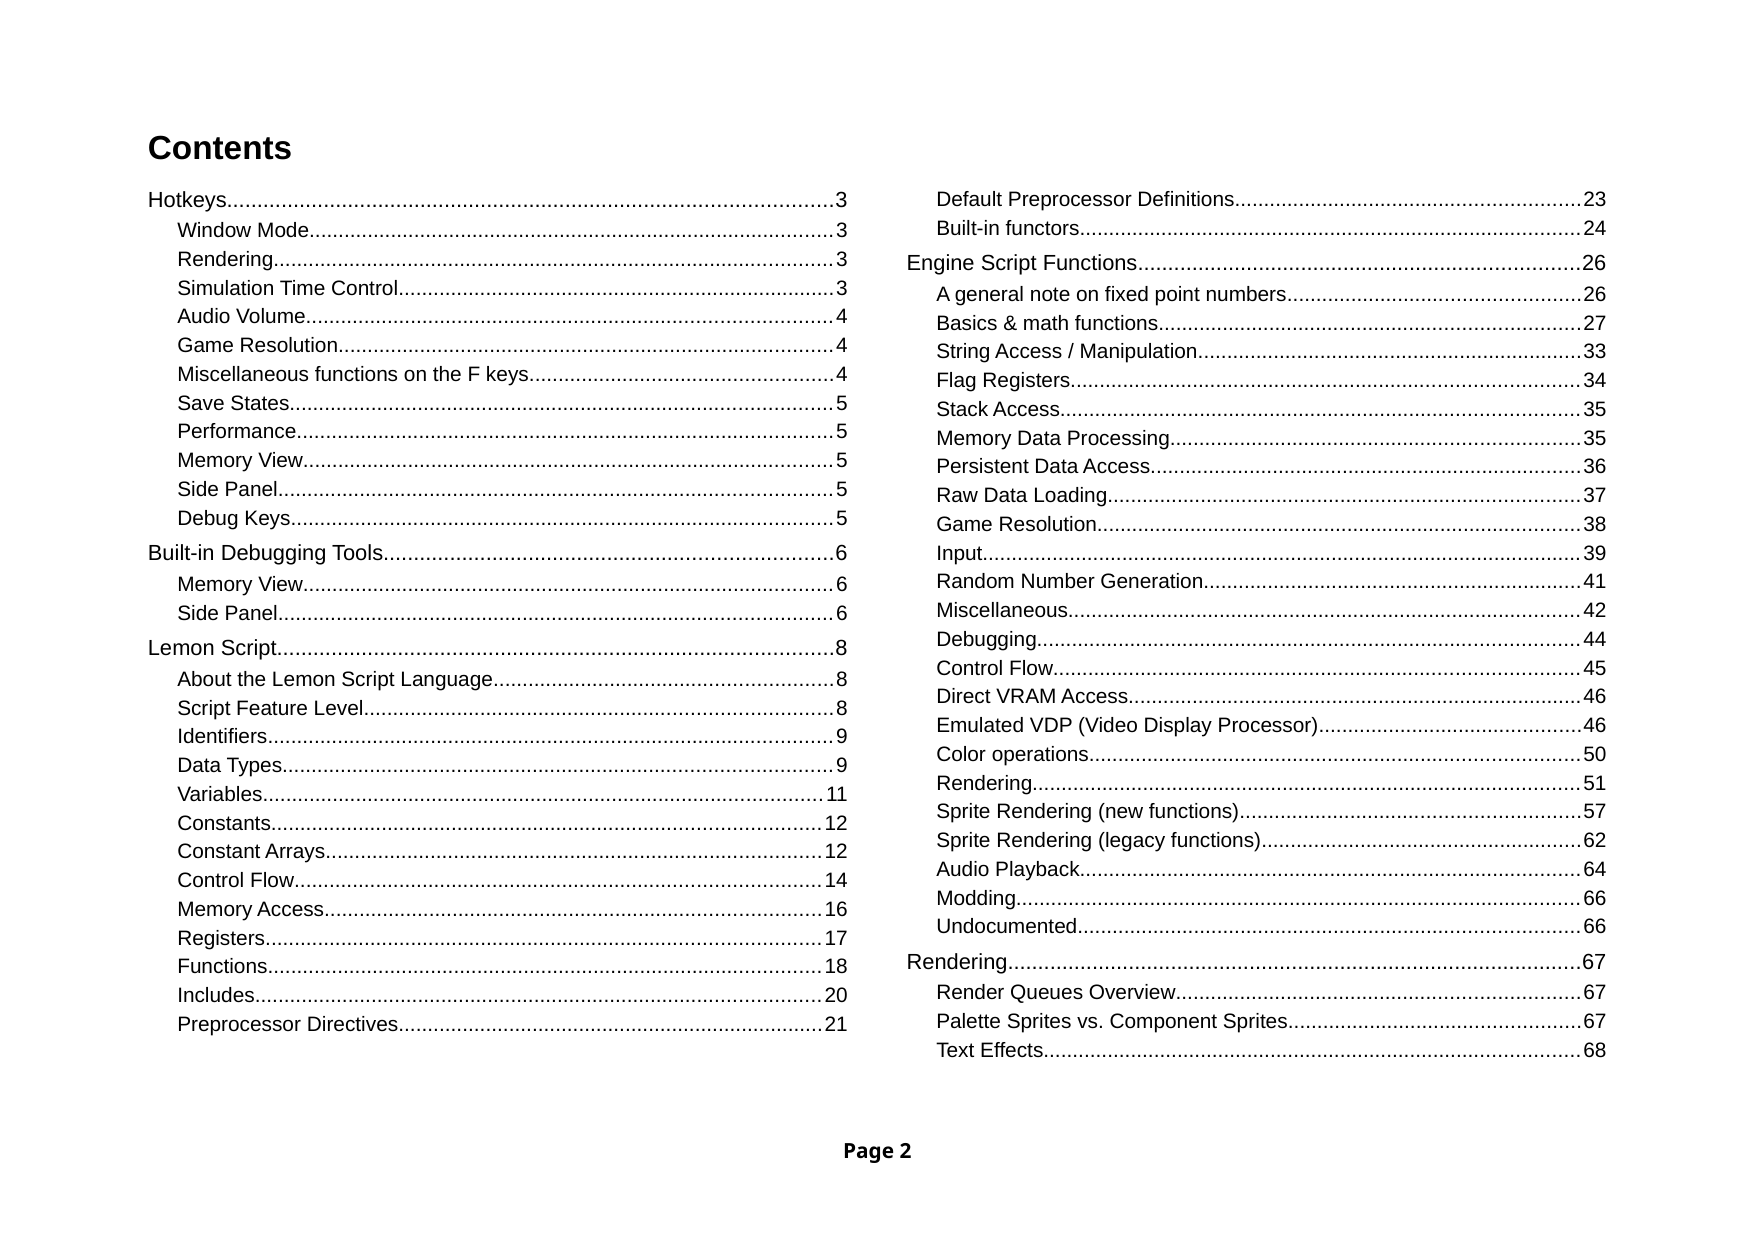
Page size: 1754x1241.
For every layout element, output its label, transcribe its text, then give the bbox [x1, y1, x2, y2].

text Memory Access 16 [177, 897, 847, 921]
text Variables 11 [177, 782, 847, 806]
text Memory Data Processing 35 [936, 425, 1606, 449]
text Undocumented 66 [936, 914, 1606, 938]
text Render Queues Overview 67 [936, 980, 1606, 1004]
text Rendering 51 [936, 770, 1606, 794]
text Random Number Generation 41 [936, 569, 1606, 593]
text Direct VRAM Access 46 [936, 684, 1606, 708]
text String Access / Manipulation 33 [936, 339, 1606, 363]
text Raw Data Loading 37 [936, 483, 1606, 507]
text Simulation Time Control 3 [177, 276, 847, 299]
text Performance 5 [177, 419, 847, 443]
text Debug Keys 5 [177, 506, 847, 529]
text Data Types 9 [177, 753, 847, 777]
text Built-in Debugging Tools 6 [148, 540, 847, 566]
text Game Resolution 4 [177, 333, 847, 357]
text Engine Script Functions 26 [906, 250, 1606, 275]
text Miscellaneous functions on the F keys 4 [177, 362, 847, 386]
text Script Feature Level 8 [177, 695, 847, 719]
text Control Flow 14 [177, 868, 847, 892]
text Sprite Rendering (legacy functions) 62 [936, 828, 1606, 852]
text Side Panel 5 [177, 477, 847, 501]
text Preprocessor Directives 21 [177, 1012, 847, 1036]
text Stack Access 35 [936, 397, 1606, 421]
text Color operations 50 [936, 742, 1606, 766]
text Control Flow 45 [936, 655, 1606, 679]
text Constant Arrays 12 [177, 839, 847, 863]
text Audio Volume 4 [177, 304, 847, 328]
text Modding 66 [936, 885, 1606, 909]
text Hotkeys 3 [148, 187, 847, 212]
text Game Resolution 38 [936, 512, 1606, 536]
text Lemon Script 8 [148, 635, 847, 660]
text Debugging 44 [936, 627, 1606, 651]
text Identifiers 9 [177, 724, 847, 748]
text Memory View 5 [177, 448, 847, 472]
text Save States 5 [177, 391, 847, 414]
text Window Mode 3 [177, 218, 847, 242]
text Persistent Data Access 36 [936, 454, 1606, 478]
text Sprite Rendering (new functions) 57 [936, 799, 1606, 823]
text Rendering 3 [177, 247, 847, 271]
text Default Preprocessor Definitions 23 [936, 187, 1606, 211]
text Basics & math functions 27 [936, 310, 1606, 334]
text Constants 12 [177, 810, 847, 834]
text A general note on fixed point numbers 26 [936, 282, 1606, 306]
text Input 39 [936, 540, 1606, 564]
text Built-in functors 24 [936, 215, 1606, 239]
text Miscellaneous 42 [936, 598, 1606, 622]
text Emulated VDP (Video Display Processor) 46 [936, 713, 1606, 737]
text Registers 17 [177, 925, 847, 949]
text Functions 18 [177, 954, 847, 978]
text Palette Sprites vs. Component Sprites 67 [936, 1009, 1606, 1033]
text About the Lemon Script Language 8 [177, 667, 847, 691]
text Text Effects 68 [936, 1038, 1606, 1062]
text Includes 20 [177, 983, 847, 1007]
text Flag Registers 34 [936, 368, 1606, 392]
text Rendering 67 [906, 949, 1606, 974]
text Side Panel 6 [177, 601, 847, 624]
text Memory View 6 [177, 572, 847, 596]
subtitle Contents [148, 128, 1606, 167]
text Audio Playback 64 [936, 857, 1606, 881]
